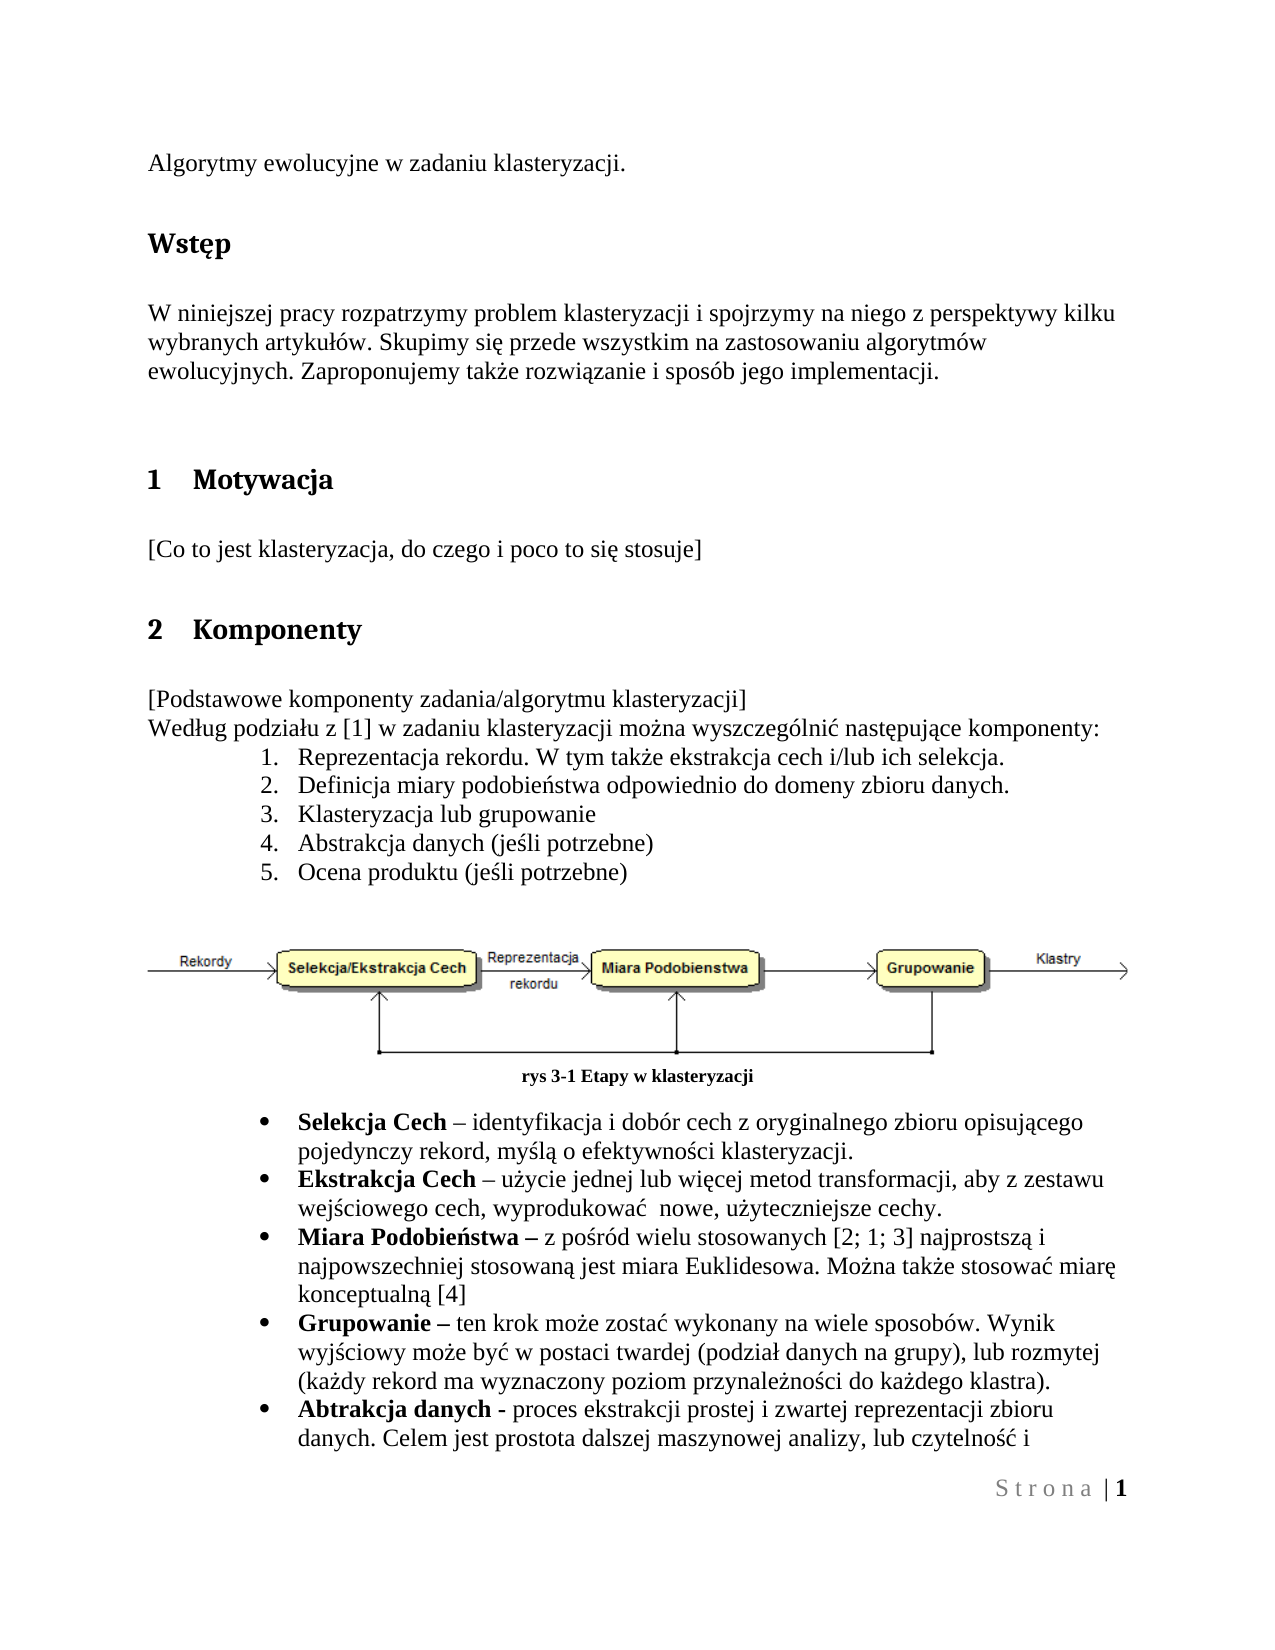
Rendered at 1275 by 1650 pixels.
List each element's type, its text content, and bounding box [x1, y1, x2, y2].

list Abtrakcja danych - proces ekstrakcji prostej i zwartej reprezentacji zbioru danych. Celem jest prostota dalszej maszynowej analizy, lub czytelność i [260, 1394, 1127, 1452]
text rys 3‑1 Etapy w klasteryzacji [148, 1065, 1127, 1086]
list Grupowanie – ten krok może zostać wykonany na wiele sposobów. Wynik wyjściowy może być w postaci twardej (podział danych na grupy), lub rozmytej (każdy rekord ma wyznaczony poziom przynależności do każdego klastra). [260, 1308, 1127, 1394]
list Definicja miary podobieństwa odpowiednio do domeny zbioru danych. [260, 771, 1127, 799]
subtitle Wstęp [148, 227, 1127, 261]
text Według podziału z [1] w zadaniu klasteryzacji można wyszczególnić następujące komponenty: [148, 713, 1127, 742]
text W niniejszej pracy rozpatrzymy problem klasteryzacji i spojrzymy na niego z perspektywy kilku wybranych artykułów. Skupimy się przede wszystkim na zastosowaniu algorytmów ewolucyjnych. Zaproponujemy także rozwiązanie i sposób jego implementacji. [148, 298, 1127, 384]
list Miara Podobieństwa – z pośród wielu stosowanych [2; 1; 3] najprostszą i najpowszechniej stosowaną jest miara Euklidesowa. Można także stosować miarę konceptualną [4] [260, 1222, 1127, 1308]
list Abstrakcja danych (jeśli potrzebne) [260, 828, 1127, 857]
list Ekstrakcja Cech – użycie jednej lub więcej metod transformacji, aby z zestawu wejściowego cech, wyprodukować nowe, użyteczniejsze cechy. [260, 1164, 1127, 1222]
list Selekcja Cech – identyfikacja i dobór cech z oryginalnego zbioru opisującego pojedynczy rekord, myślą o efektywności klasteryzacji. [260, 1107, 1127, 1164]
list Reprezentacja rekordu. W tym także ekstrakcja cech i/lub ich selekcja. [260, 742, 1127, 771]
list Ocena produktu (jeśli potrzebne) [260, 857, 1127, 886]
text [Co to jest klasteryzacja, do czego i poco to się stosuje] [148, 534, 1127, 563]
list Klasteryzacja lub grupowanie [260, 799, 1127, 828]
subtitle Komponenty [148, 613, 1127, 647]
subtitle Motywacja [148, 463, 1127, 497]
text [Podstawowe komponenty zadania/algorytmu klasteryzacji] [148, 684, 1127, 713]
